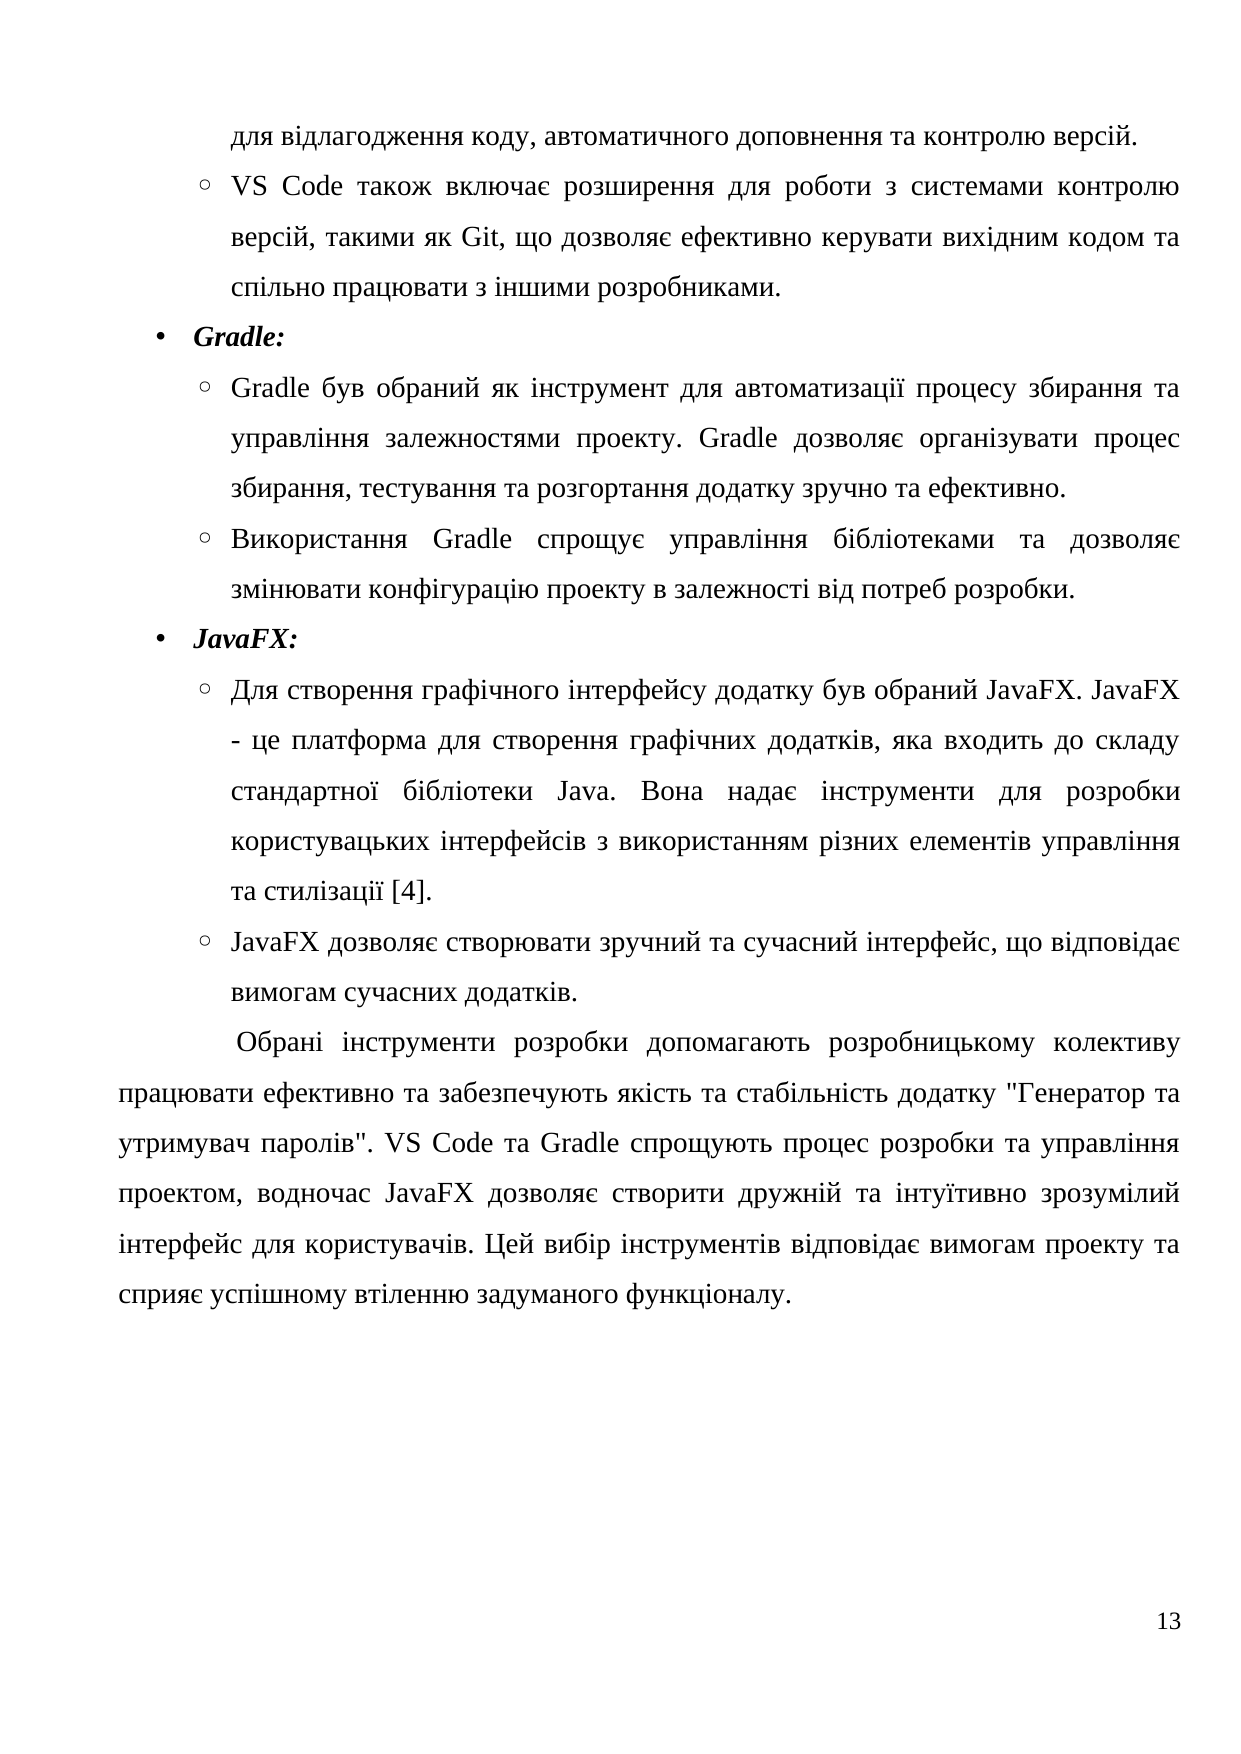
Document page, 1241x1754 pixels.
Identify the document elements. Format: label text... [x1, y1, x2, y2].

list VS Code також включає розширення для роботи з системами контролю версій, такими як Git, що дозволяє ефективно керувати вихідним кодом та спільно працювати з іншими розробниками. [193, 168, 1181, 303]
list Gradle: [156, 319, 1181, 353]
list JavaFX дозволяє створювати зручний та сучасний інтерфейс, що відповідає вимогам сучасних додатків. [193, 924, 1181, 1008]
list Для створення графічного інтерфейсу додатку був обраний JavaFX. JavaFX - це платформа для створення графічних додатків, яка входить до складу стандартної бібліотеки Java. Вона надає інструменти для розробки користувацьких інтерфейсів з використанням різних елементів управління та стилізації [4]. [193, 672, 1181, 907]
list Gradle був обраний як інструмент для автоматизації процесу збирання та управління залежностями проекту. Gradle дозволяє організувати процес збирання, тестування та розгортання додатку зручно та ефективно. [193, 370, 1181, 504]
list для відлагодження коду, автоматичного доповнення та контролю версій. [193, 118, 1181, 152]
text Обрані інструменти розробки допомагають розробницькому колективу працювати ефективно та забезпечують якість та стабільність додатку "Генератор та утримувач паролів". VS Code та Gradle спрощують процес розробки та управління проектом, водночас JavaFX дозволяє створити дружній та інтуїтивно зрозумілий інтерфейс для користувачів. Цей вибір інструментів відповідає вимогам проекту та сприяє успішному втіленню задуманого функціоналу. [118, 1024, 1181, 1309]
list Використання Gradle спрощує управління бібліотеками та дозволяє змінювати конфігурацію проекту в залежності від потреб розробки. [193, 521, 1181, 605]
list JavaFX: [156, 622, 1181, 655]
